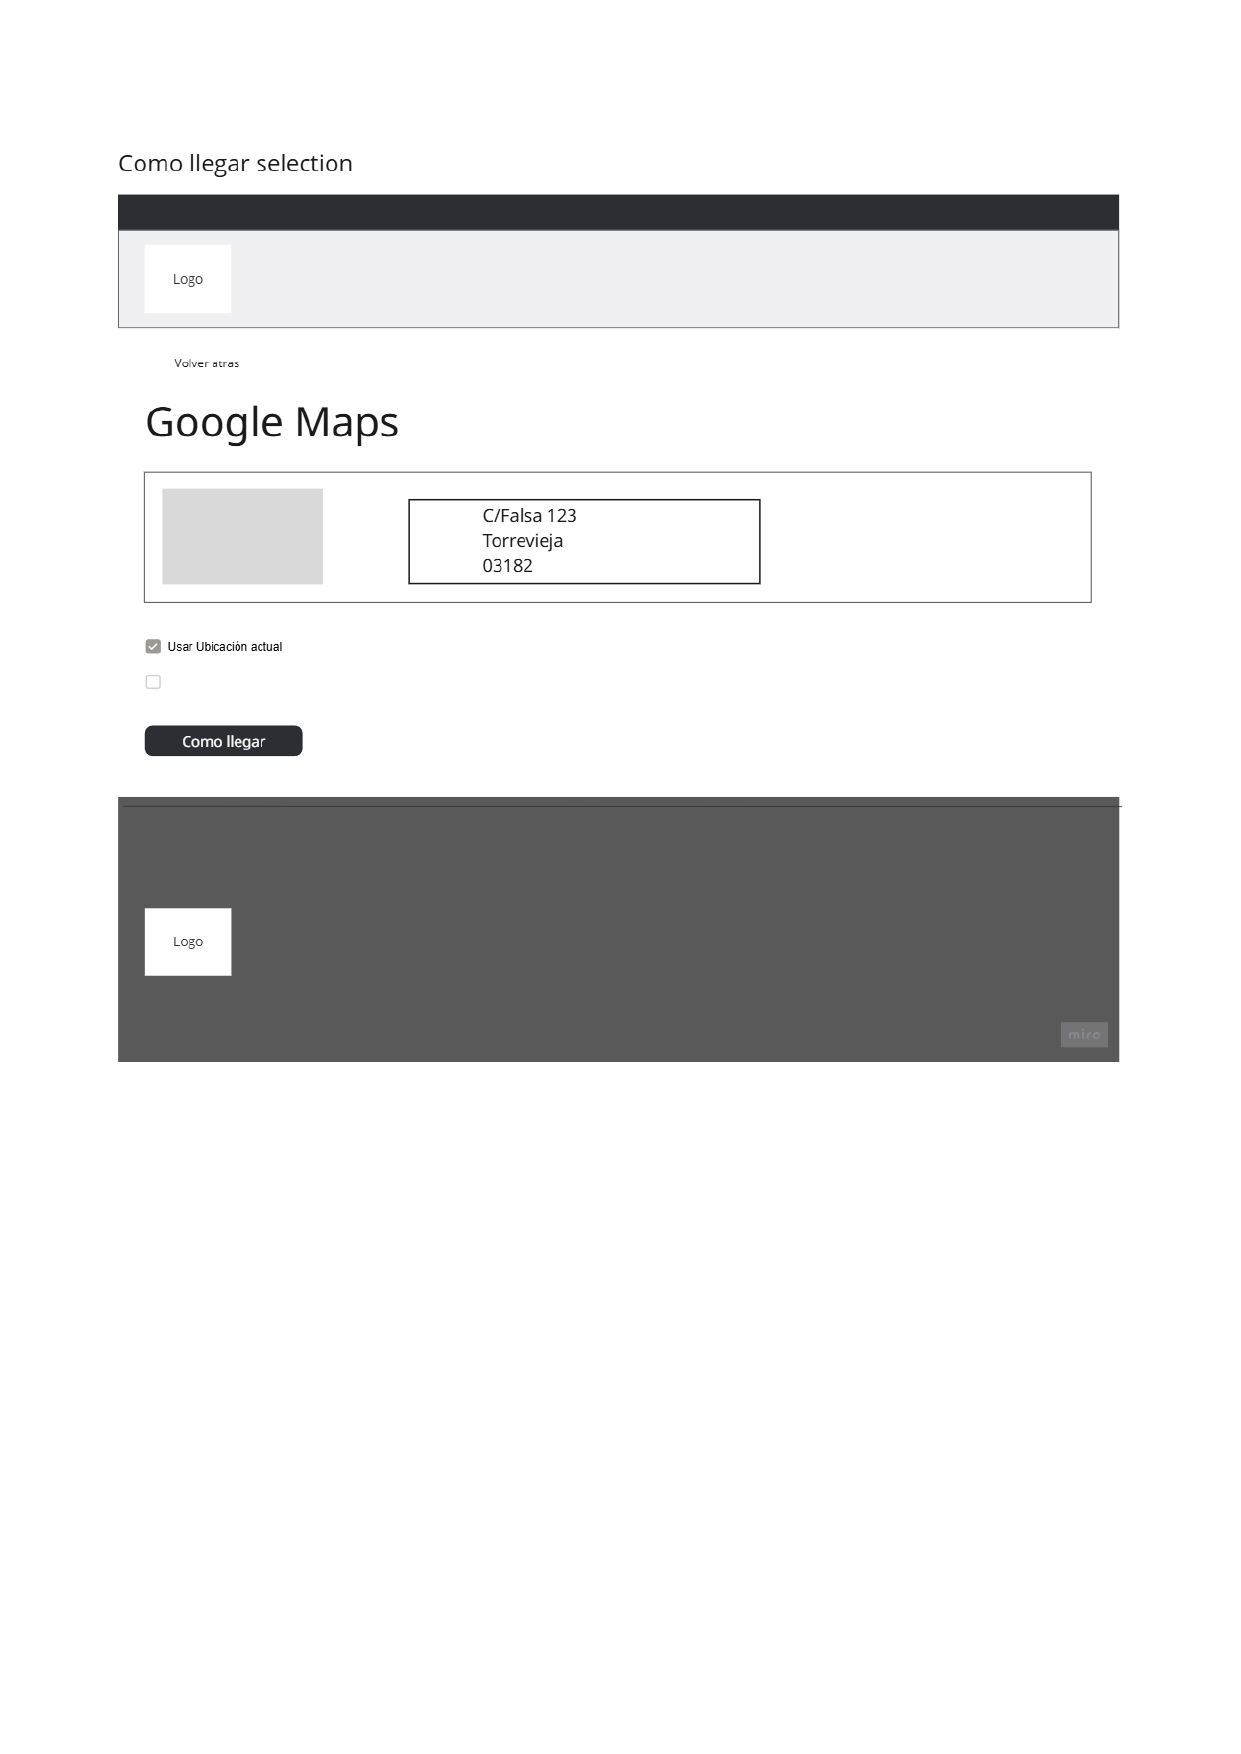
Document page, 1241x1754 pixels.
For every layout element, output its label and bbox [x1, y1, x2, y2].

picture [118, 146, 1123, 1062]
